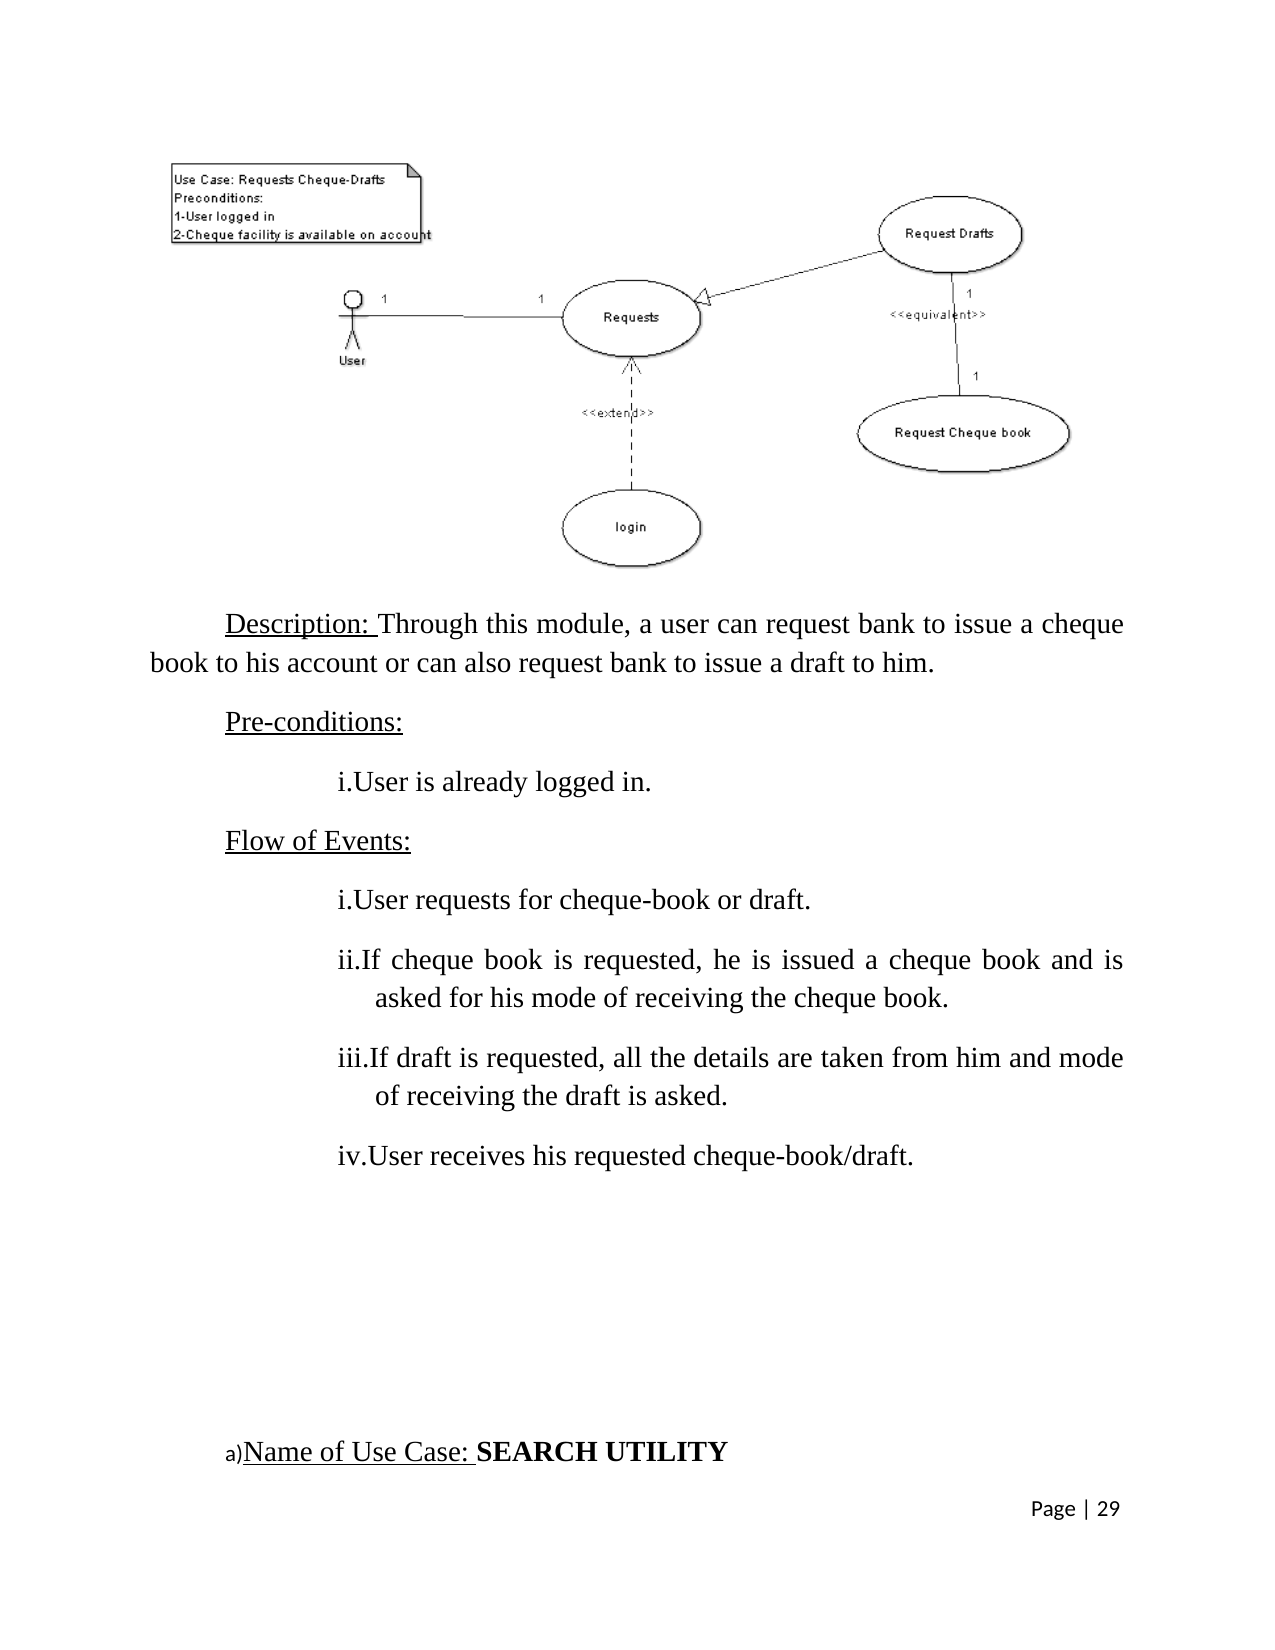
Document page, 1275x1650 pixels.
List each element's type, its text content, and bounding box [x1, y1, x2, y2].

picture [166, 159, 1108, 572]
list User receives his requested cheque-book/draft. [337, 1138, 1125, 1171]
list If draft is requested, all the details are taken from him and mode of receiving the draft is asked. [337, 1040, 1125, 1112]
list If cheque book is requested, he is issued a cheque book and is asked for his mode of receiving the cheque book. [337, 942, 1125, 1014]
list User requests for cheque-book or draft. [337, 882, 1125, 916]
text Pre-conditions: [150, 704, 1125, 738]
text Flow of Events: [225, 823, 1125, 857]
text Description: Through this module, a user can request bank to issue a cheque book to his account or can also request bank to issue a draft to him. [150, 606, 1125, 678]
list Name of Use Case: SEARCH UTILITY [225, 1434, 1125, 1468]
list User is already logged in. [337, 764, 1125, 797]
